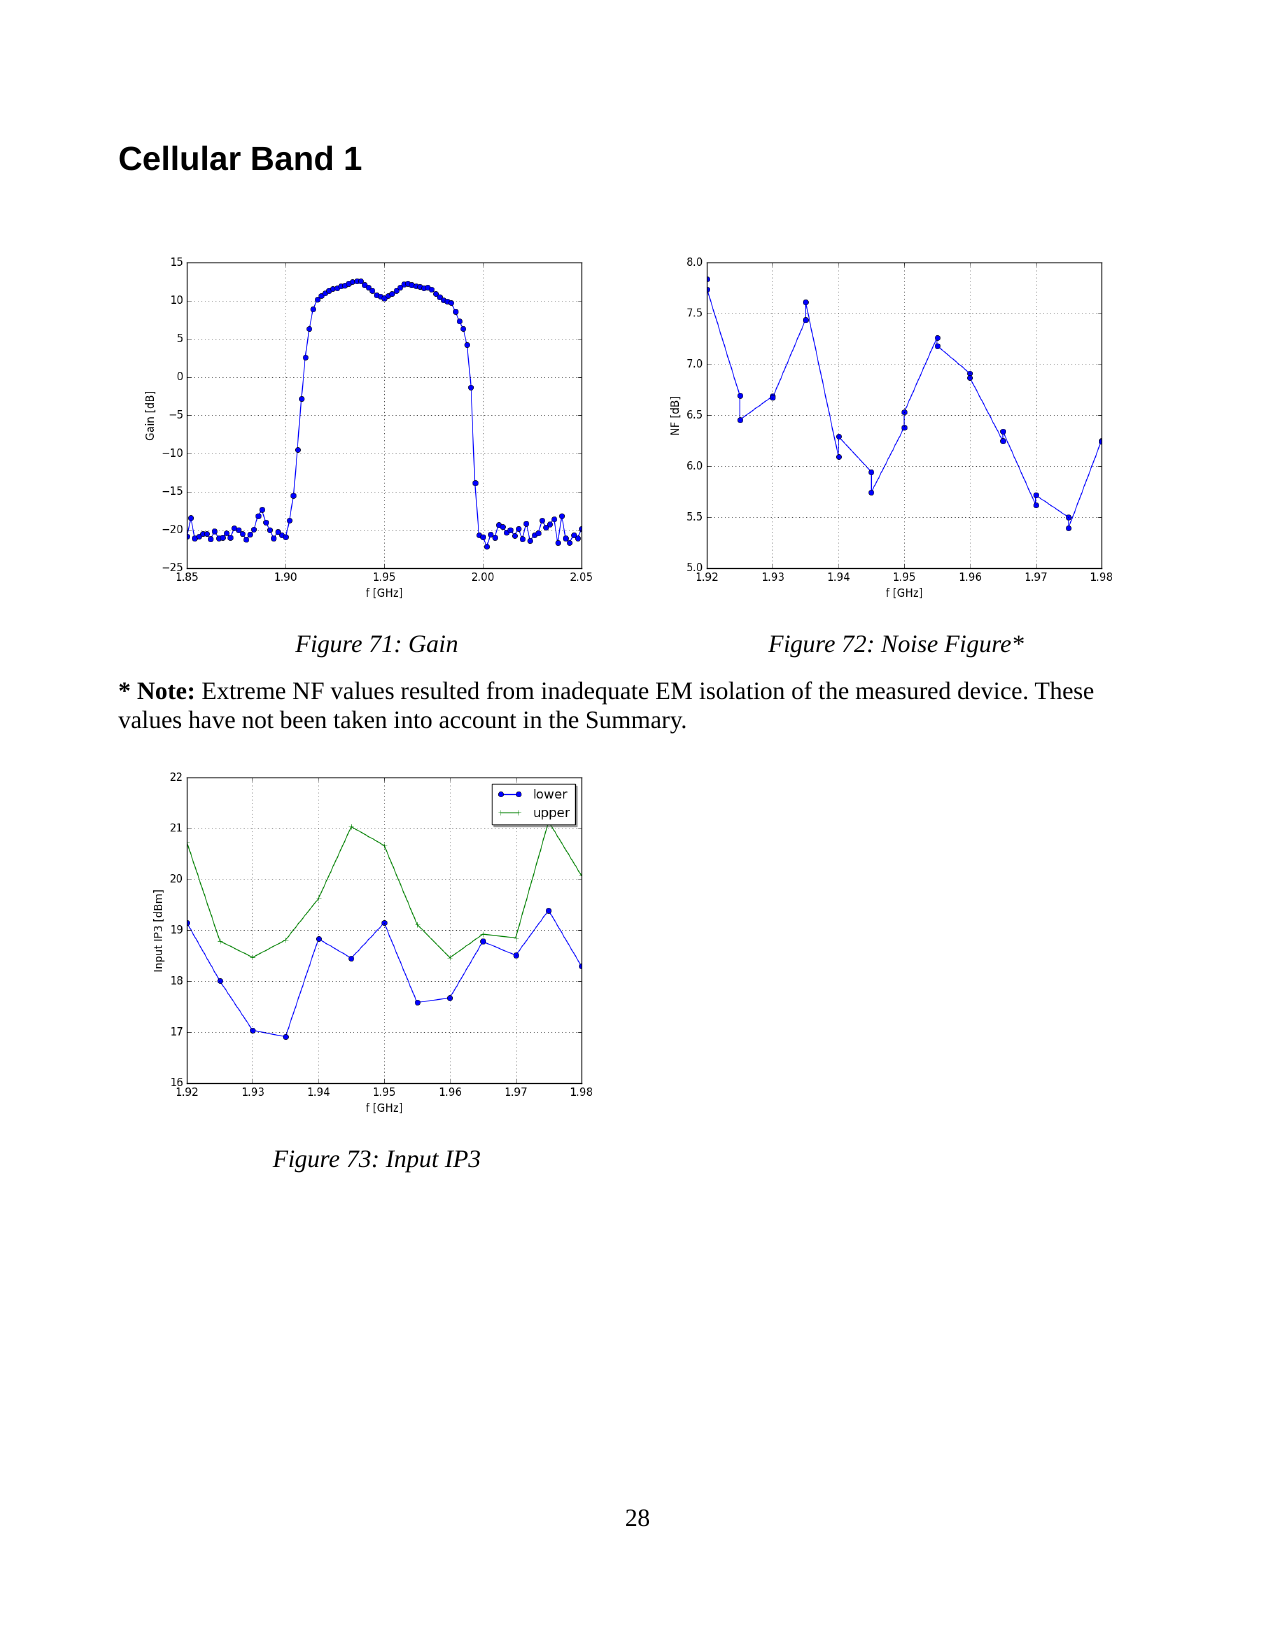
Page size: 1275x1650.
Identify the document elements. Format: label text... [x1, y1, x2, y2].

table_cell Figure 73: Input IP3 [118, 1126, 637, 1191]
table_header [638, 219, 1157, 611]
table_header [118, 219, 637, 611]
picture [643, 224, 1152, 606]
table_cell Figure 71: Gain [118, 611, 637, 676]
table_cell [638, 1126, 1157, 1191]
table_header [638, 734, 1157, 1126]
table_cell Figure 72: Noise Figure* [638, 611, 1157, 676]
subtitle Cellular Band 1 [118, 139, 1157, 178]
picture [123, 224, 632, 606]
table_header [118, 734, 637, 1126]
picture [123, 739, 632, 1121]
text * Note: Extreme NF values resulted from inadequate EM isolation of the measured device. These values have not been taken into account in the Summary. [118, 676, 1157, 734]
